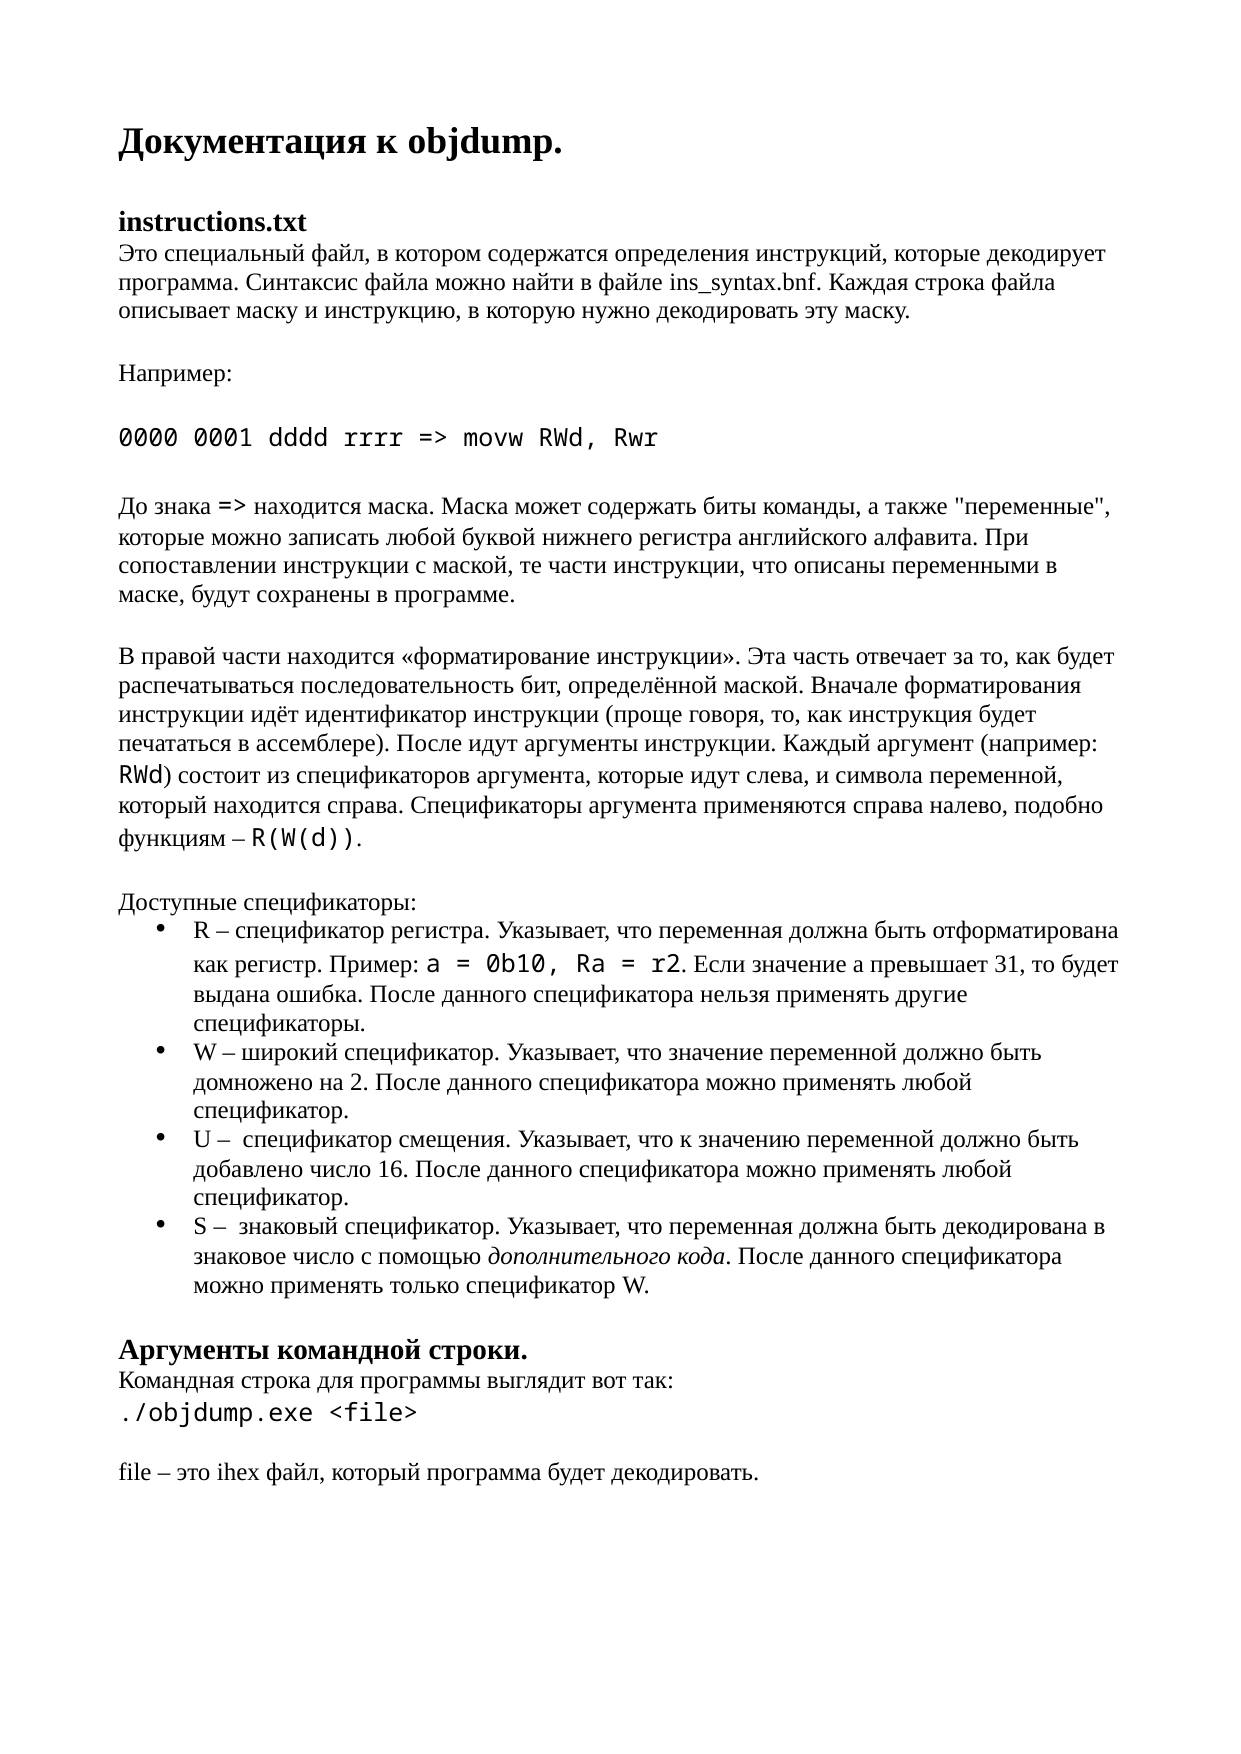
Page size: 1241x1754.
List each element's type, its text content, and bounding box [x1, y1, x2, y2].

text До знака => находится маска. Маска может содержать биты команды, а также "переменные", которые можно записать любой буквой нижнего регистра английского алфавита. При сопоставлении инструкции с маской, те части инструкции, что описаны переменными в маске, будут сохранены в программе. [118, 488, 1122, 608]
text instructions.txt [118, 204, 1122, 238]
list S ‒ знаковый спецификатор. Указывает, что переменная должна быть декодирована в знаковое число с помощью дополнительного кода. После данного спецификатора можно применять только спецификатор W. [156, 1211, 1122, 1298]
list U ‒ спецификатор смещения. Указывает, что к значению переменной должно быть добавлено число 16. После данного спецификатора можно применять любой спецификатор. [156, 1124, 1122, 1211]
text Аргументы командной строки. [118, 1332, 1122, 1366]
list W ‒ широкий спецификатор. Указывает, что значение переменной должно быть домножено на 2. После данного спецификатора можно применять любой спецификатор. [156, 1037, 1122, 1124]
text Например: [118, 358, 1122, 386]
text ./objdump.exe <file> [118, 1394, 1122, 1428]
text file ‒ это ihex файл, который программа будет декодировать. [118, 1457, 1122, 1486]
text В правой части находится «форматирование инструкции». Эта часть отвечает за то, как будет распечатываться последовательность бит, определённой маской. Вначале форматирования инструкции идёт идентификатор инструкции (проще говоря, то, как инструкция будет печататься в ассемблере). После идут аргументы инструкции. Каждый аргумент (например: RWd) состоит из спецификаторов аргумента, которые идут слева, и символа переменной, который находится справа. Спецификаторы аргумента применяются справа налево, подобно функциям – R(W(d)). [118, 641, 1122, 853]
text Это специальный файл, в котором содержатся определения инструкций, которые декодирует программа. Синтаксис файла можно найти в файле ins_syntax.bnf. Каждая строка файла описывает маску и инструкцию, в которую нужно декодировать эту маску. [118, 238, 1122, 324]
text Командная строка для программы выглядит вот так: [118, 1366, 1122, 1394]
list R – спецификатор регистра. Указывает, что переменная должна быть отформатирована как регистр. Пример: a = 0b10, Ra = r2. Если значение a превышает 31, то будет выдана ошибка. После данного спецификатора нельзя применять другие спецификаторы. [156, 916, 1122, 1037]
text 0000 0001 dddd rrrr => movw RWd, Rwr [118, 420, 1122, 454]
text Доступные спецификаторы: [118, 887, 1122, 916]
text Документация к objdump. [118, 118, 1122, 161]
